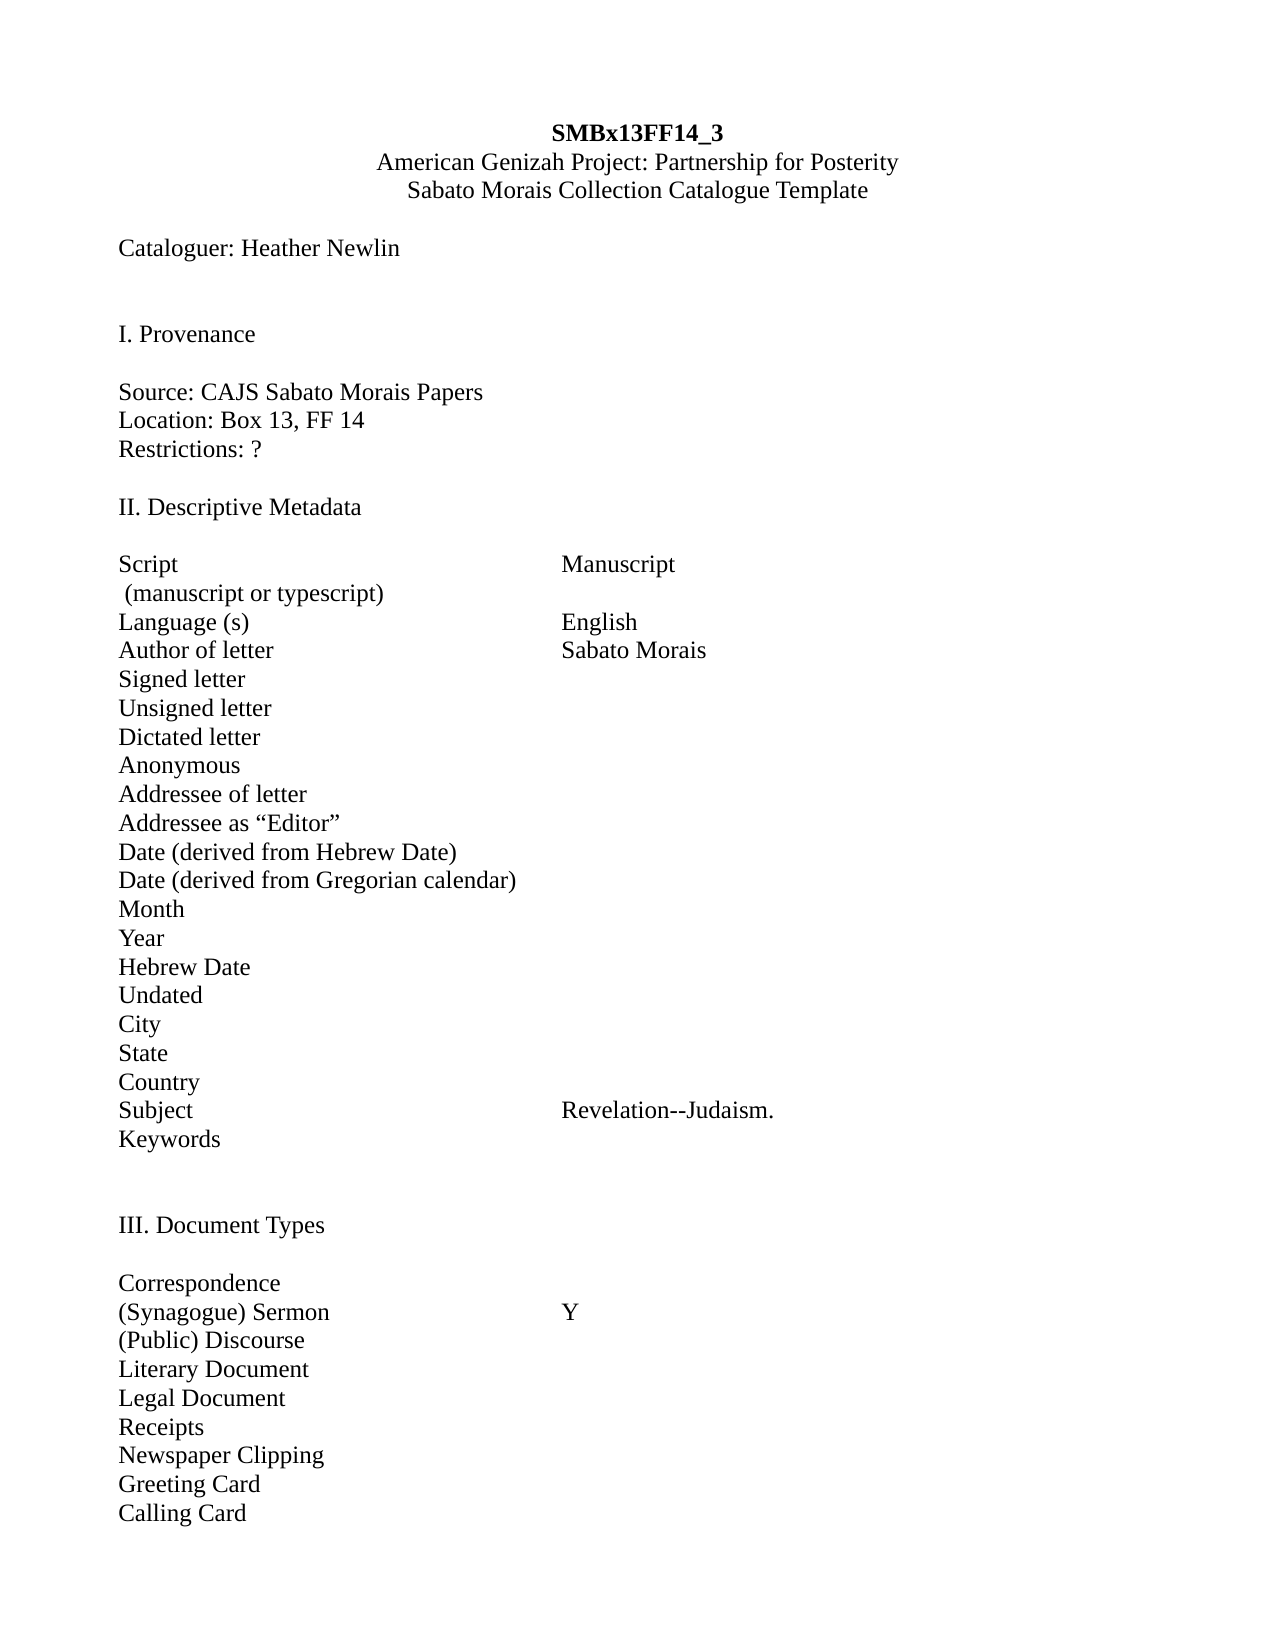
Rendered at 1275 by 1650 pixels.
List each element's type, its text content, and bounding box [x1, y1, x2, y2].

text Country [118, 1067, 1157, 1096]
text III. Document Types [118, 1211, 1157, 1239]
text State [118, 1038, 1157, 1067]
text Date (derived from Gregorian calendar) [118, 866, 1157, 894]
text Subject Revelation--Judaism. [118, 1096, 1157, 1124]
text Calling Card [118, 1498, 1157, 1527]
text Location: Box 13, FF 14 [118, 406, 1157, 434]
text Date (derived from Hebrew Date) [118, 837, 1157, 866]
text Author of letter Sabato Morais [118, 636, 1157, 664]
text Year [118, 923, 1157, 952]
text Addressee of letter [118, 779, 1157, 808]
text Anonymous [118, 751, 1157, 779]
text Dictated letter [118, 722, 1157, 751]
text SMBx13FF14_3 [118, 118, 1157, 147]
text Keywords [118, 1124, 1157, 1153]
text City [118, 1009, 1157, 1038]
text Correspondence [118, 1268, 1157, 1297]
text I. Provenance [118, 319, 1157, 348]
text Addressee as “Editor” [118, 808, 1157, 837]
text Script Manuscript [118, 549, 1157, 578]
text Signed letter [118, 664, 1157, 693]
text Sabato Morais Collection Catalogue Template [118, 176, 1157, 204]
text Receipts [118, 1412, 1157, 1441]
text Undated [118, 981, 1157, 1009]
text (Synagogue) Sermon Y [118, 1297, 1157, 1326]
text Hebrew Date [118, 952, 1157, 981]
text Literary Document [118, 1354, 1157, 1383]
text Legal Document [118, 1383, 1157, 1412]
text Greeting Card [118, 1469, 1157, 1498]
text Month [118, 894, 1157, 923]
text Source: CAJS Sabato Morais Papers [118, 377, 1157, 406]
text Unsigned letter [118, 693, 1157, 722]
text (manuscript or typescript) [118, 578, 1157, 607]
text Restrictions: ? [118, 434, 1157, 463]
text (Public) Discourse [118, 1326, 1157, 1354]
text II. Descriptive Metadata [118, 492, 1157, 521]
text American Genizah Project: Partnership for Posterity [118, 147, 1157, 176]
text Newspaper Clipping [118, 1441, 1157, 1469]
text Cataloguer: Heather Newlin [118, 233, 1157, 262]
text Language (s) English [118, 607, 1157, 636]
